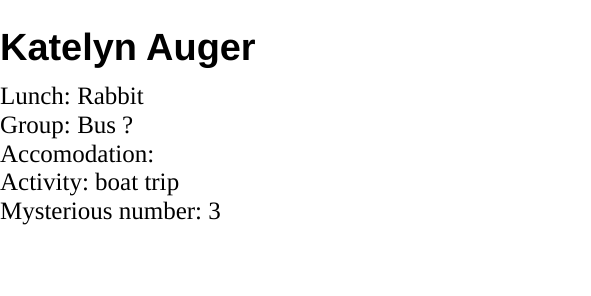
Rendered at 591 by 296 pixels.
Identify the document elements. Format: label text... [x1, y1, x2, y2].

subtitle Katelyn Auger [0, 25, 591, 69]
text Accomodation: [0, 139, 591, 167]
text Group: Bus ? [0, 110, 591, 139]
text Activity: boat trip [0, 167, 591, 196]
text Mysterious number: 3 [0, 196, 591, 225]
text Lunch: Rabbit [0, 81, 591, 110]
